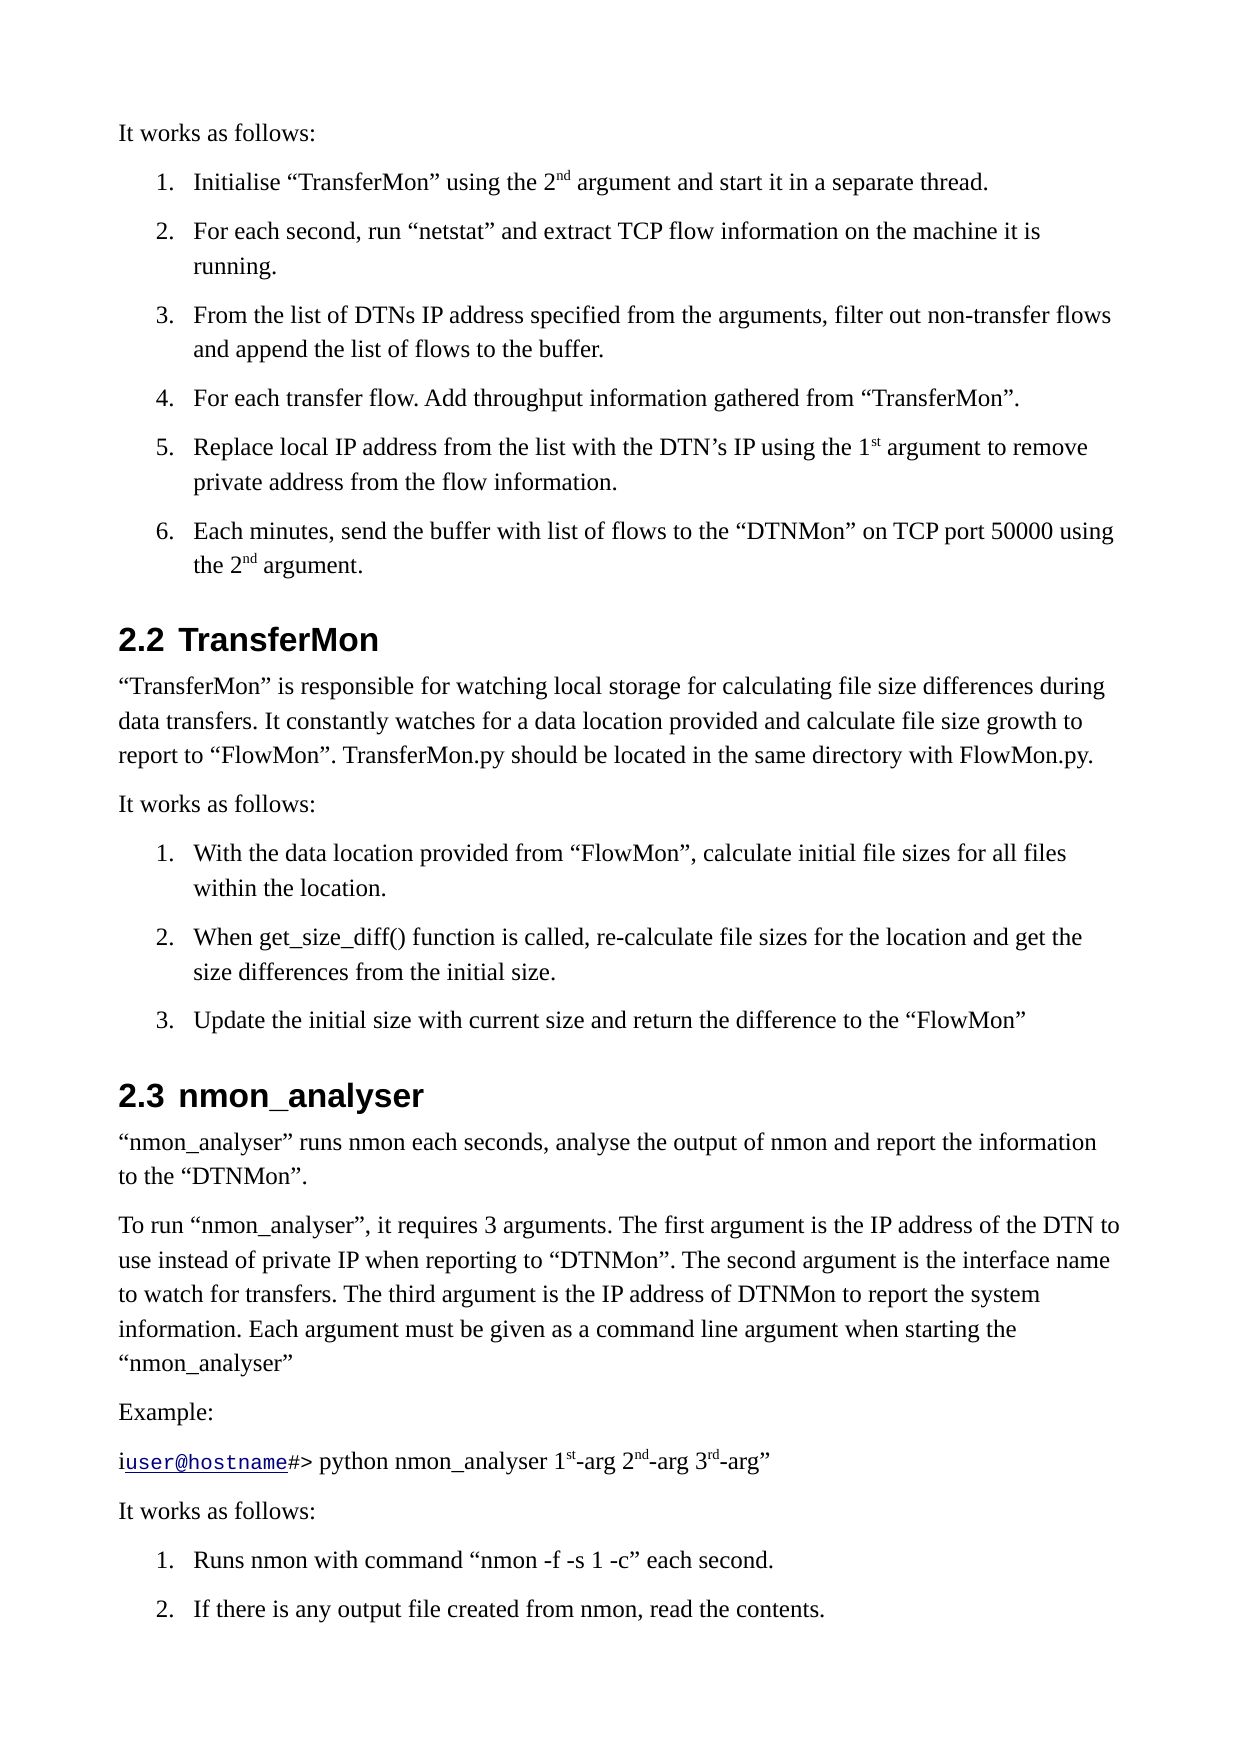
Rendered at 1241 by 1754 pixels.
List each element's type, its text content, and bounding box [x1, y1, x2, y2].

text It works as follows: [118, 1496, 1122, 1525]
list From the list of DTNs IP address specified from the arguments, filter out non-transfer flows and append the list of flows to the buffer. [156, 300, 1122, 363]
list Runs nmon with command “nmon -f -s 1 -c” each second. [156, 1545, 1122, 1574]
text iuser@hostname#> python nmon_analyser 1st-arg 2nd-arg 3rd-arg” [118, 1446, 1122, 1476]
list Each minutes, send the buffer with list of flows to the “DTNMon” on TCP port 50000 using the 2nd argument. [156, 516, 1122, 579]
list Replace local IP address from the list with the DTN’s IP using the 1st argument to remove private address from the flow information. [156, 432, 1122, 496]
text To run “nmon_analyser”, it requires 3 arguments. The first argument is the IP address of the DTN to use instead of private IP when reporting to “DTNMon”. The second argument is the interface name to watch for transfers. The third argument is the IP address of DTNMon to report the system information. Each argument must be given as a command line argument when starting the “nmon_analyser” [118, 1210, 1122, 1377]
text It works as follows: [118, 118, 1122, 147]
list Update the initial size with current size and return the difference to the “FlowMon” [156, 1006, 1122, 1034]
text “TransferMon” is responsible for watching local storage for calculating file size differences during data transfers. It constantly watches for a data location provided and calculate file size growth to report to “FlowMon”. TransferMon.py should be located in the same directory with FlowMon.py. [118, 671, 1122, 769]
text Example: [118, 1397, 1122, 1426]
list When get_size_diff() function is called, re-calculate file sizes for the location and get the size differences from the initial size. [156, 922, 1122, 985]
text “nmon_analyser” runs nmon each seconds, analyse the output of nmon and report the information to the “DTNMon”. [118, 1127, 1122, 1190]
subtitle TransferMon [118, 620, 1122, 659]
list For each second, run “netstat” and extract TCP flow information on the machine it is running. [156, 216, 1122, 279]
list For each transfer flow. Add throughput information gathered from “TransferMon”. [156, 383, 1122, 412]
text It works as follows: [118, 789, 1122, 818]
subtitle nmon_analyser [118, 1076, 1122, 1114]
list With the data location provided from “FlowMon”, calculate initial file sizes for all files within the location. [156, 838, 1122, 902]
list Initialise “TransferMon” using the 2nd argument and start it in a separate thread. [156, 167, 1122, 196]
list If there is any output file created from nmon, read the contents. [156, 1594, 1122, 1623]
